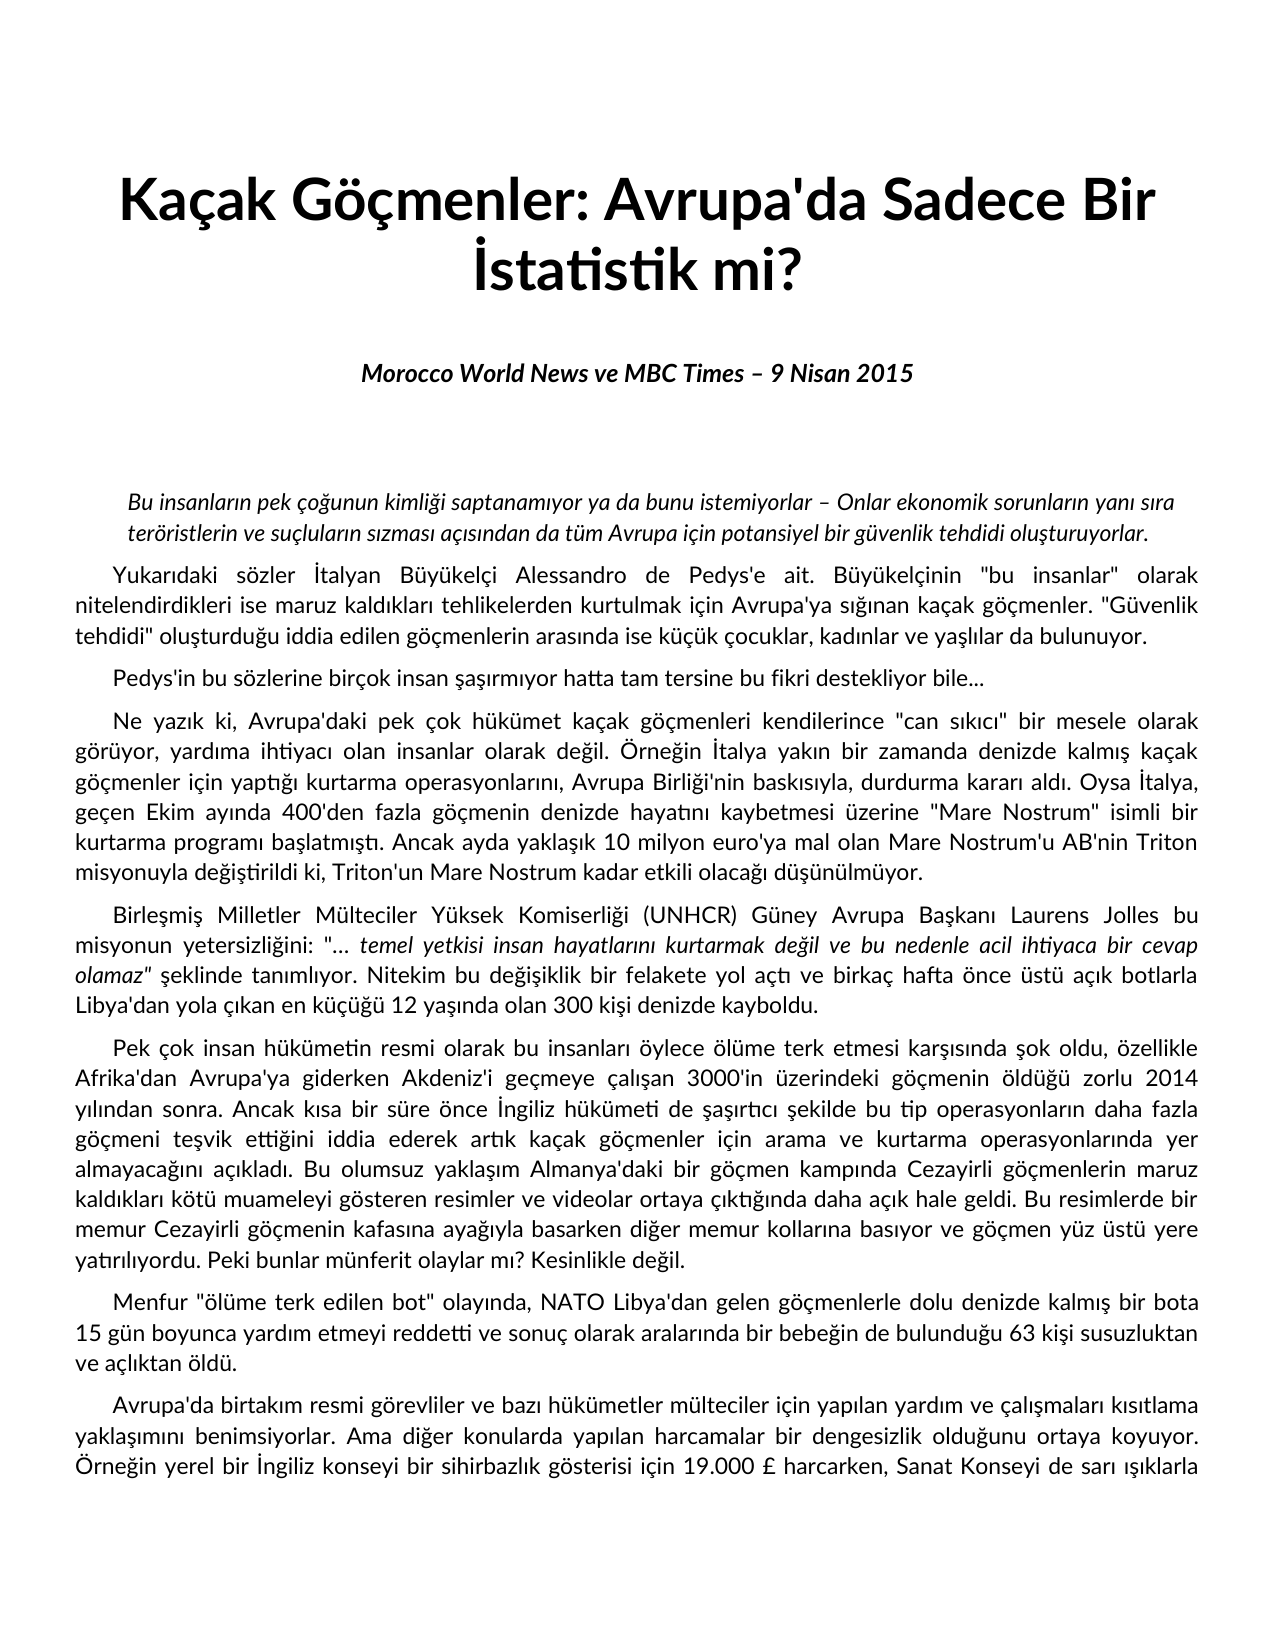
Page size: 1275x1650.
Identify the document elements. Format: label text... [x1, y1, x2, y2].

text Avrupa'da birtakım resmi görevliler ve bazı hükümetler mülteciler için yapılan yardım ve çalışmaları kısıtlama yaklaşımını benimsiyorlar. Ama diğer konularda yapılan harcamalar bir dengesizlik olduğunu ortaya koyuyor. Örneğin yerel bir İngiliz konseyi bir sihirbazlık gösterisi için 19.000 £ harcarken, Sanat Konseyi de sarı ışıklarla [75, 1391, 1200, 1479]
text Menfur "ölüme terk edilen bot" olayında, NATO Libya'dan gelen göçmenlerle dolu denizde kalmış bir bota 15 gün boyunca yardım etmeyi reddetti ve sonuç olarak aralarında bir bebeğin de bulunduğu 63 kişi susuzluktan ve açlıktan öldü. [75, 1288, 1200, 1376]
text Birleşmiş Milletler Mülteciler Yüksek Komiserliği (UNHCR) Güney Avrupa Başkanı Laurens Jolles bu misyonun yetersizliğini: "… temel yetkisi insan hayatlarını kurtarmak değil ve bu nedenle acil ihtiyaca bir cevap olamaz" şeklinde tanımlıyor. Nitekim bu değişiklik bir felakete yol açtı ve birkaç hafta önce üstü açık botlarla Libya'dan yola çıkan en küçüğü 12 yaşında olan 300 kişi denizde kayboldu. [75, 901, 1200, 1019]
text Yukarıdaki sözler İtalyan Büyükelçi Alessandro de Pedys'e ait. Büyükelçinin "bu insanlar" olarak nitelendirdikleri ise maruz kaldıkları tehlikelerden kurtulmak için Avrupa'ya sığınan kaçak göçmenler. "Güvenlik tehdidi" oluşturduğu iddia edilen göçmenlerin arasında ise küçük çocuklar, kadınlar ve yaşlılar da bulunuyor. [75, 561, 1200, 649]
text Morocco World News ve MBC Times – 9 Nisan 2015 [75, 358, 1200, 388]
text Bu insanların pek çoğunun kimliği saptanamıyor ya da bunu istemiyorlar – Onlar ekonomik sorunların yanı sıra teröristlerin ve suçluların sızması açısından da tüm Avrupa için potansiyel bir güvenlik tehdidi oluşturuyorlar. [127, 488, 1177, 546]
text Pedys'in bu sözlerine birçok insan şaşırmıyor hatta tam tersine bu fikri destekliyor bile... [75, 664, 1200, 692]
text Ne yazık ki, Avrupa'daki pek çok hükümet kaçak göçmenleri kendilerince "can sıkıcı" bir mesele olarak görüyor, yardıma ihtiyacı olan insanlar olarak değil. Örneğin İtalya yakın bir zamanda denizde kalmış kaçak göçmenler için yaptığı kurtarma operasyonlarını, Avrupa Birliği'nin baskısıyla, durdurma kararı aldı. Oysa İtalya, geçen Ekim ayında 400'den fazla göçmenin denizde hayatını kaybetmesi üzerine "Mare Nostrum" isimli bir kurtarma programı başlatmıştı. Ancak ayda yaklaşık 10 milyon euro'ya mal olan Mare Nostrum'u AB'nin Triton misyonuyla değiştirildi ki, Triton'un Mare Nostrum kadar etkili olacağı düşünülmüyor. [75, 707, 1200, 885]
text Pek çok insan hükümetin resmi olarak bu insanları öylece ölüme terk etmesi karşısında şok oldu, özellikle Afrika'dan Avrupa'ya giderken Akdeniz'i geçmeye çalışan 3000'in üzerindeki göçmenin öldüğü zorlu 2014 yılından sonra. Ancak kısa bir süre önce İngiliz hükümeti de şaşırtıcı şekilde bu tip operasyonların daha fazla göçmeni teşvik ettiğini iddia ederek artık kaçak göçmenler için arama ve kurtarma operasyonlarında yer almayacağını açıkladı. Bu olumsuz yaklaşım Almanya'daki bir göçmen kampında Cezayirli göçmenlerin maruz kaldıkları kötü muameleyi gösteren resimler ve videolar ortaya çıktığında daha açık hale geldi. Bu resimlerde bir memur Cezayirli göçmenin kafasına ayağıyla basarken diğer memur kollarına basıyor ve göçmen yüz üstü yere yatırılıyordu. Peki bunlar münferit olaylar mı? Kesinlikle değil. [75, 1034, 1200, 1273]
subtitle Kaçak Göçmenler: Avrupa'da Sadece Bir İstatistik mi? [75, 162, 1200, 302]
